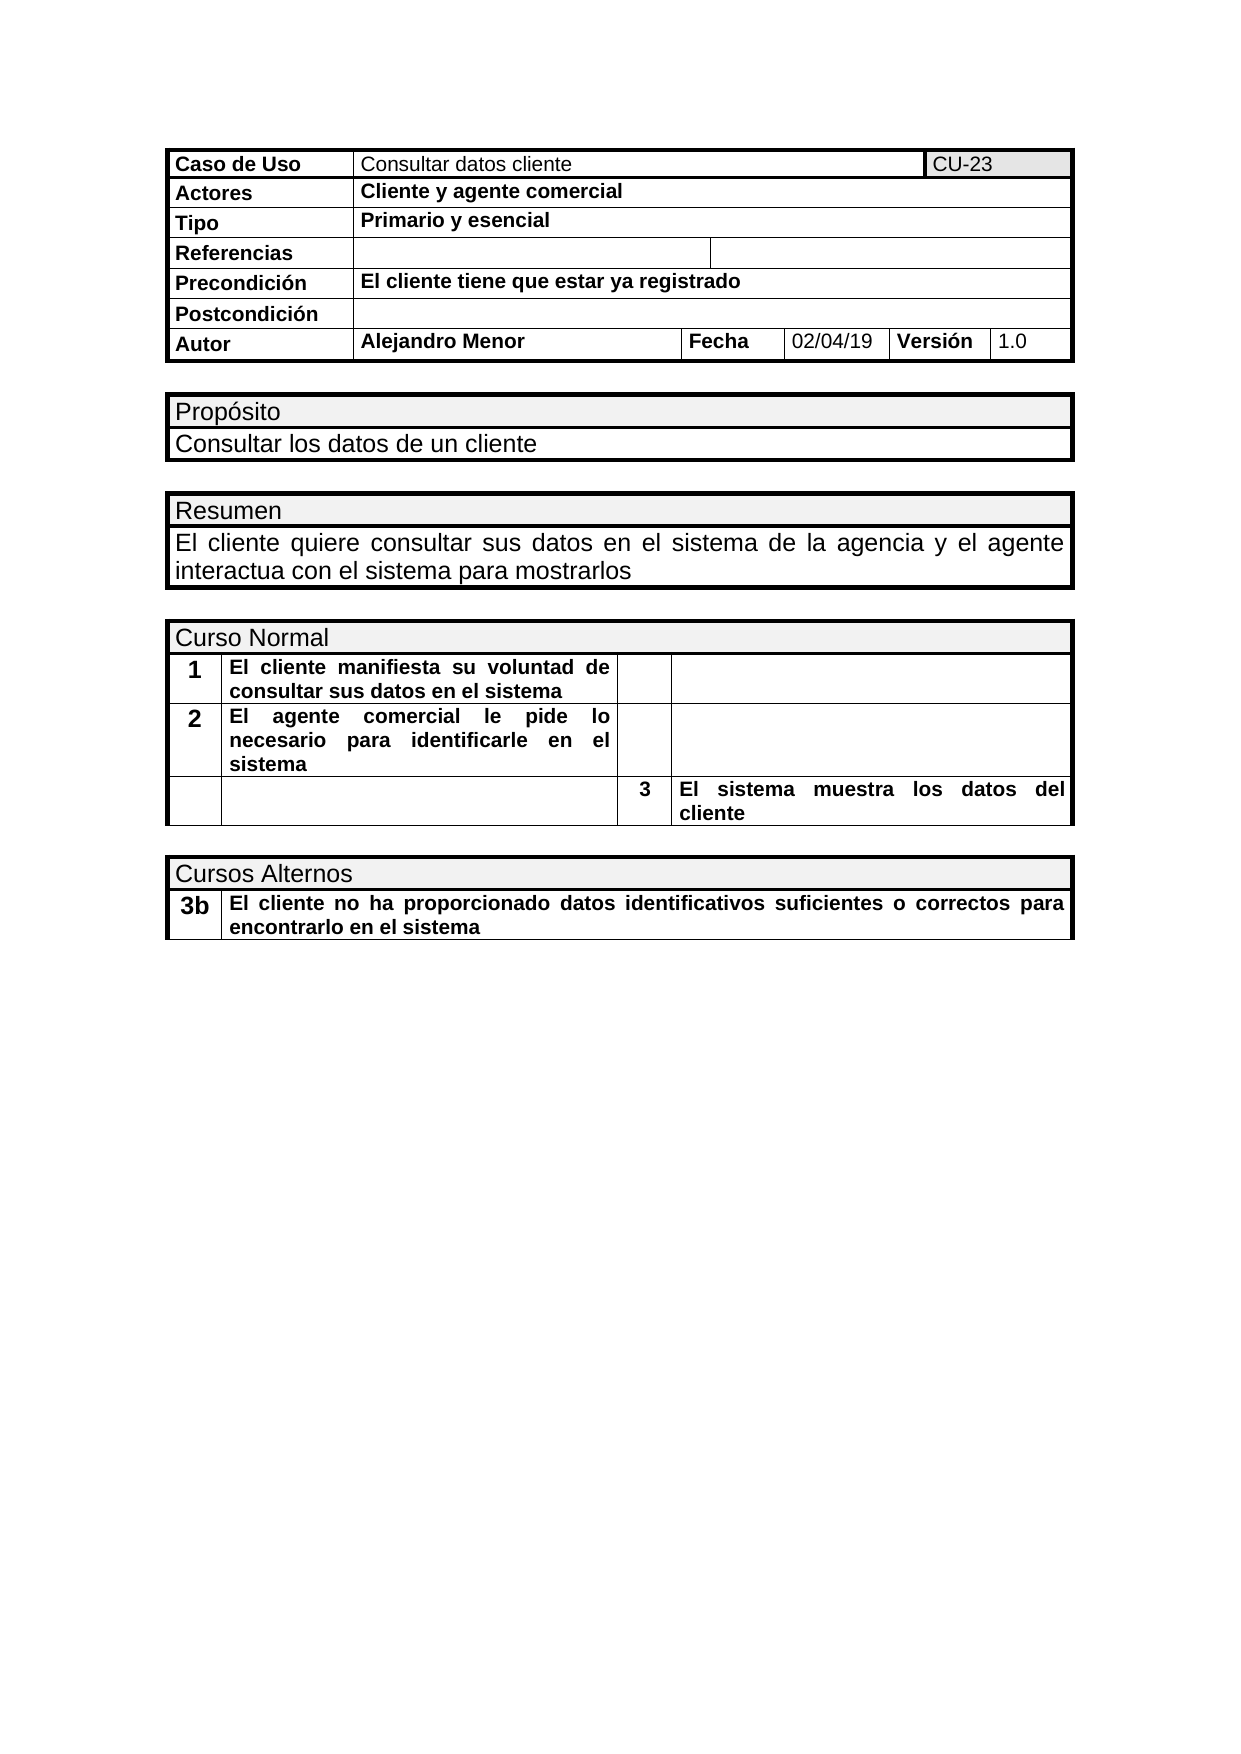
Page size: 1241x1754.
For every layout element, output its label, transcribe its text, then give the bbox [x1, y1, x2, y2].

table_cell Referencias [170, 238, 353, 267]
table_header Cursos Alternos [170, 859, 1070, 888]
table_cell El cliente manifiesta su voluntad de consultar sus datos en el sistema [222, 655, 617, 703]
table_header Consultar datos cliente [354, 152, 923, 176]
table_cell Actores [170, 179, 353, 207]
table_cell Tipo [170, 208, 353, 237]
table_cell 3b [170, 891, 221, 939]
table_cell 1.0 [991, 329, 1070, 359]
table_cell Consultar los datos de un cliente [170, 429, 1070, 457]
table_cell Fecha [682, 329, 784, 359]
table_header CU-23 [927, 152, 1070, 176]
table_cell 3 [618, 777, 671, 825]
table_cell El sistema muestra los datos del cliente [672, 777, 1070, 825]
table_cell 1 [170, 655, 221, 703]
table_cell 02/04/19 [785, 329, 889, 359]
table_cell Precondición [170, 269, 353, 298]
table_cell Versión [890, 329, 990, 359]
table_cell El agente comercial le pide lo necesario para identificarle en el sistema [222, 704, 617, 776]
table_header Resumen [170, 496, 1070, 524]
table_cell Postcondición [170, 299, 353, 328]
table_cell Primario y esencial [354, 208, 1070, 237]
table_cell El cliente no ha proporcionado datos identificativos suficientes o correctos para encontrarlo en el sistema [222, 891, 1070, 939]
table_cell 2 [170, 704, 221, 776]
table_cell El cliente quiere consultar sus datos en el sistema de la agencia y el agente interactua con el sistema para mostrarlos [170, 528, 1070, 585]
table_cell [354, 238, 710, 267]
table_header Caso de Uso [170, 152, 353, 176]
table_cell [618, 655, 671, 703]
table_header Curso Normal [170, 623, 1070, 652]
table_cell [222, 777, 617, 825]
table_cell Autor [170, 329, 353, 359]
table_cell [711, 238, 1070, 267]
table_cell Cliente y agente comercial [354, 179, 1070, 207]
table_cell [618, 704, 671, 776]
table_cell [672, 704, 1070, 776]
table_cell [170, 777, 221, 825]
table_cell [354, 299, 1070, 328]
table_header Propósito [170, 397, 1070, 426]
table_cell Alejandro Menor [354, 329, 681, 359]
table_cell [672, 655, 1070, 703]
table_cell El cliente tiene que estar ya registrado [354, 269, 1070, 298]
